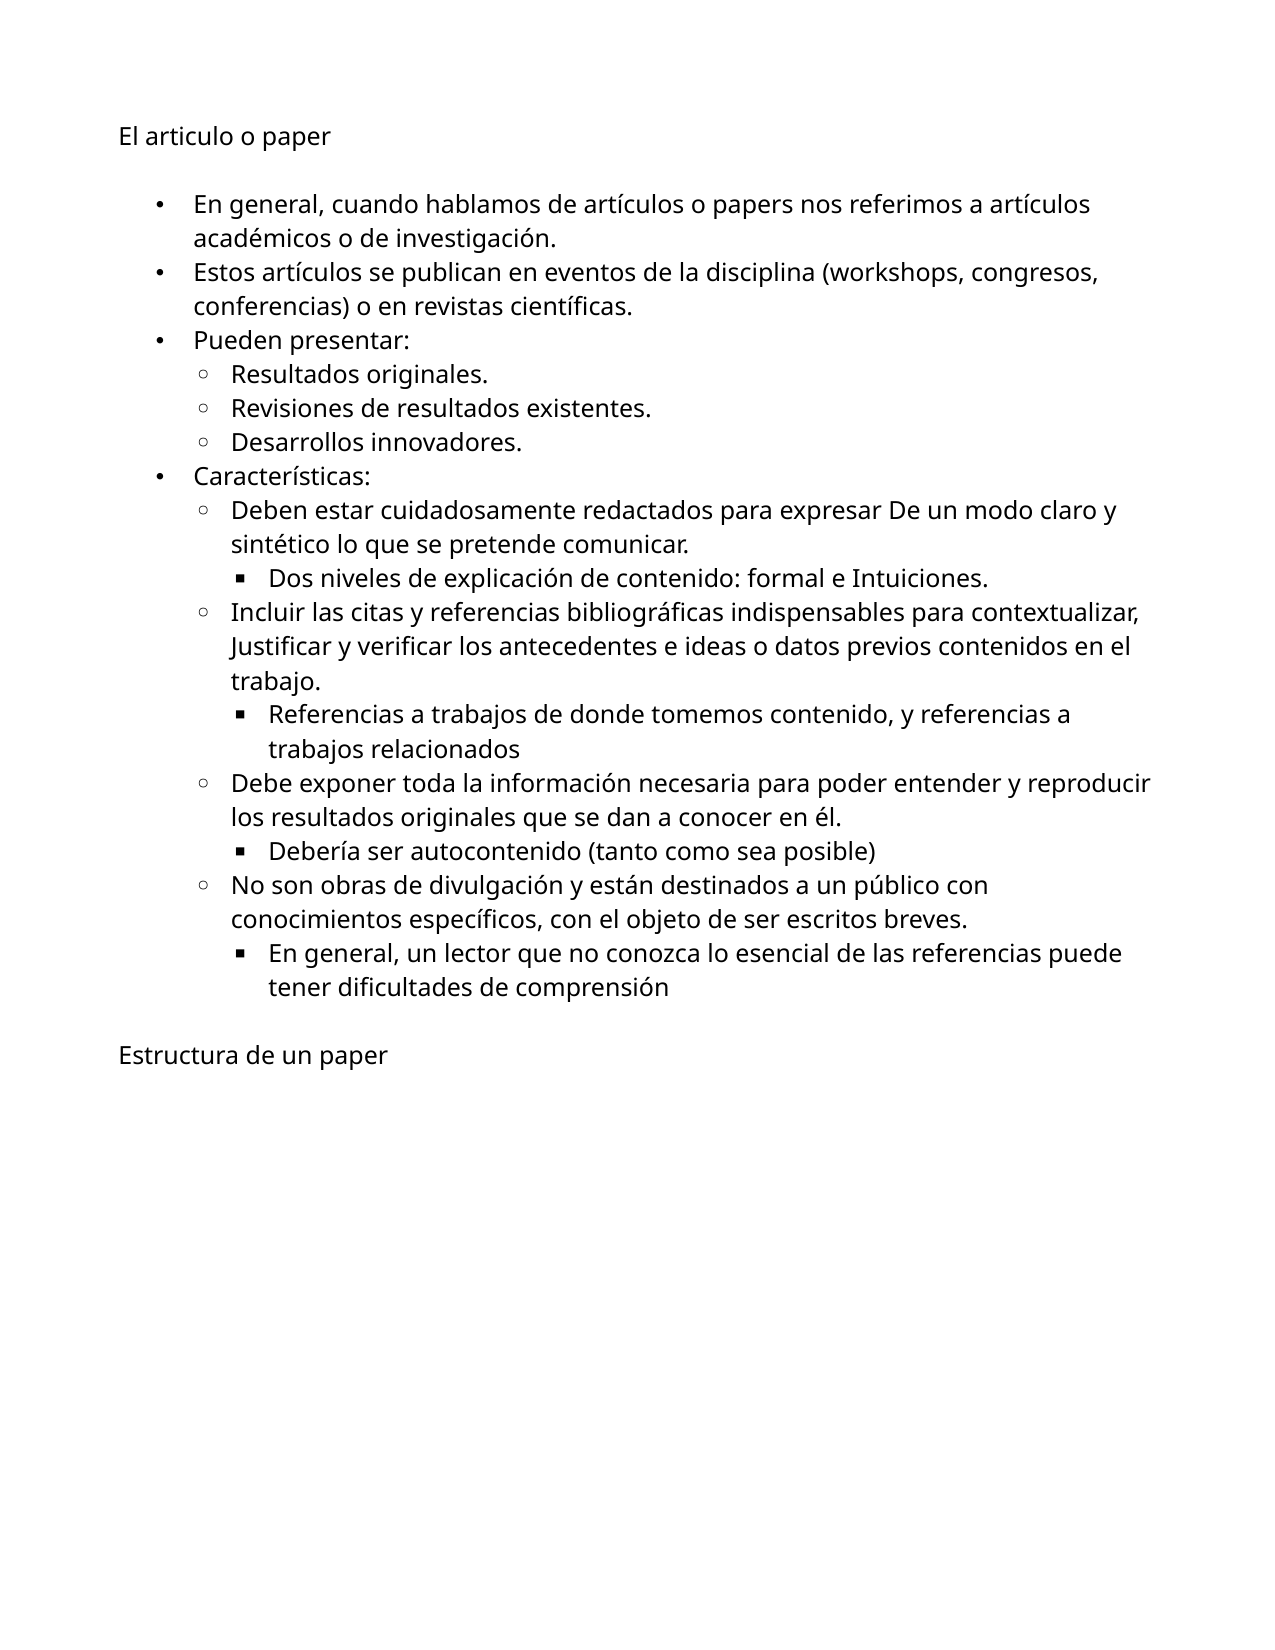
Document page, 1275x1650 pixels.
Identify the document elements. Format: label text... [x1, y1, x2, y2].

list Desarrollos innovadores. [193, 425, 1157, 459]
list Resultados originales. [193, 357, 1157, 391]
list Dos niveles de explicación de contenido: formal e Intuiciones. [231, 561, 1157, 595]
list En general, un lector que no conozca lo esencial de las referencias puede tener dificultades de comprensión [231, 936, 1157, 1004]
list Pueden presentar: [156, 322, 1157, 357]
list Incluir las citas y referencias bibliográficas indispensables para contextualizar, Justificar y verificar los antecedentes e ideas o datos previos contenidos en el trabajo. [193, 595, 1157, 697]
list Deben estar cuidadosamente redactados para expresar De un modo claro y sintético lo que se pretende comunicar. [193, 493, 1157, 561]
list En general, cuando hablamos de artículos o papers nos referimos a artículos académicos o de investigación. [156, 186, 1157, 254]
text Estructura de un paper [118, 1038, 1157, 1072]
text El articulo o paper [118, 118, 1157, 152]
list No son obras de divulgación y están destinados a un público con conocimientos específicos, con el objeto de ser escritos breves. [193, 867, 1157, 936]
list Estos artículos se publican en eventos de la disciplina (workshops, congresos, conferencias) o en revistas científicas. [156, 254, 1157, 322]
list Referencias a trabajos de donde tomemos contenido, y referencias a trabajos relacionados [231, 697, 1157, 765]
list Características: [156, 459, 1157, 493]
list Revisiones de resultados existentes. [193, 391, 1157, 425]
list Debe exponer toda la información necesaria para poder entender y reproducir los resultados originales que se dan a conocer en él. [193, 765, 1157, 833]
list Debería ser autocontenido (tanto como sea posible) [231, 833, 1157, 867]
